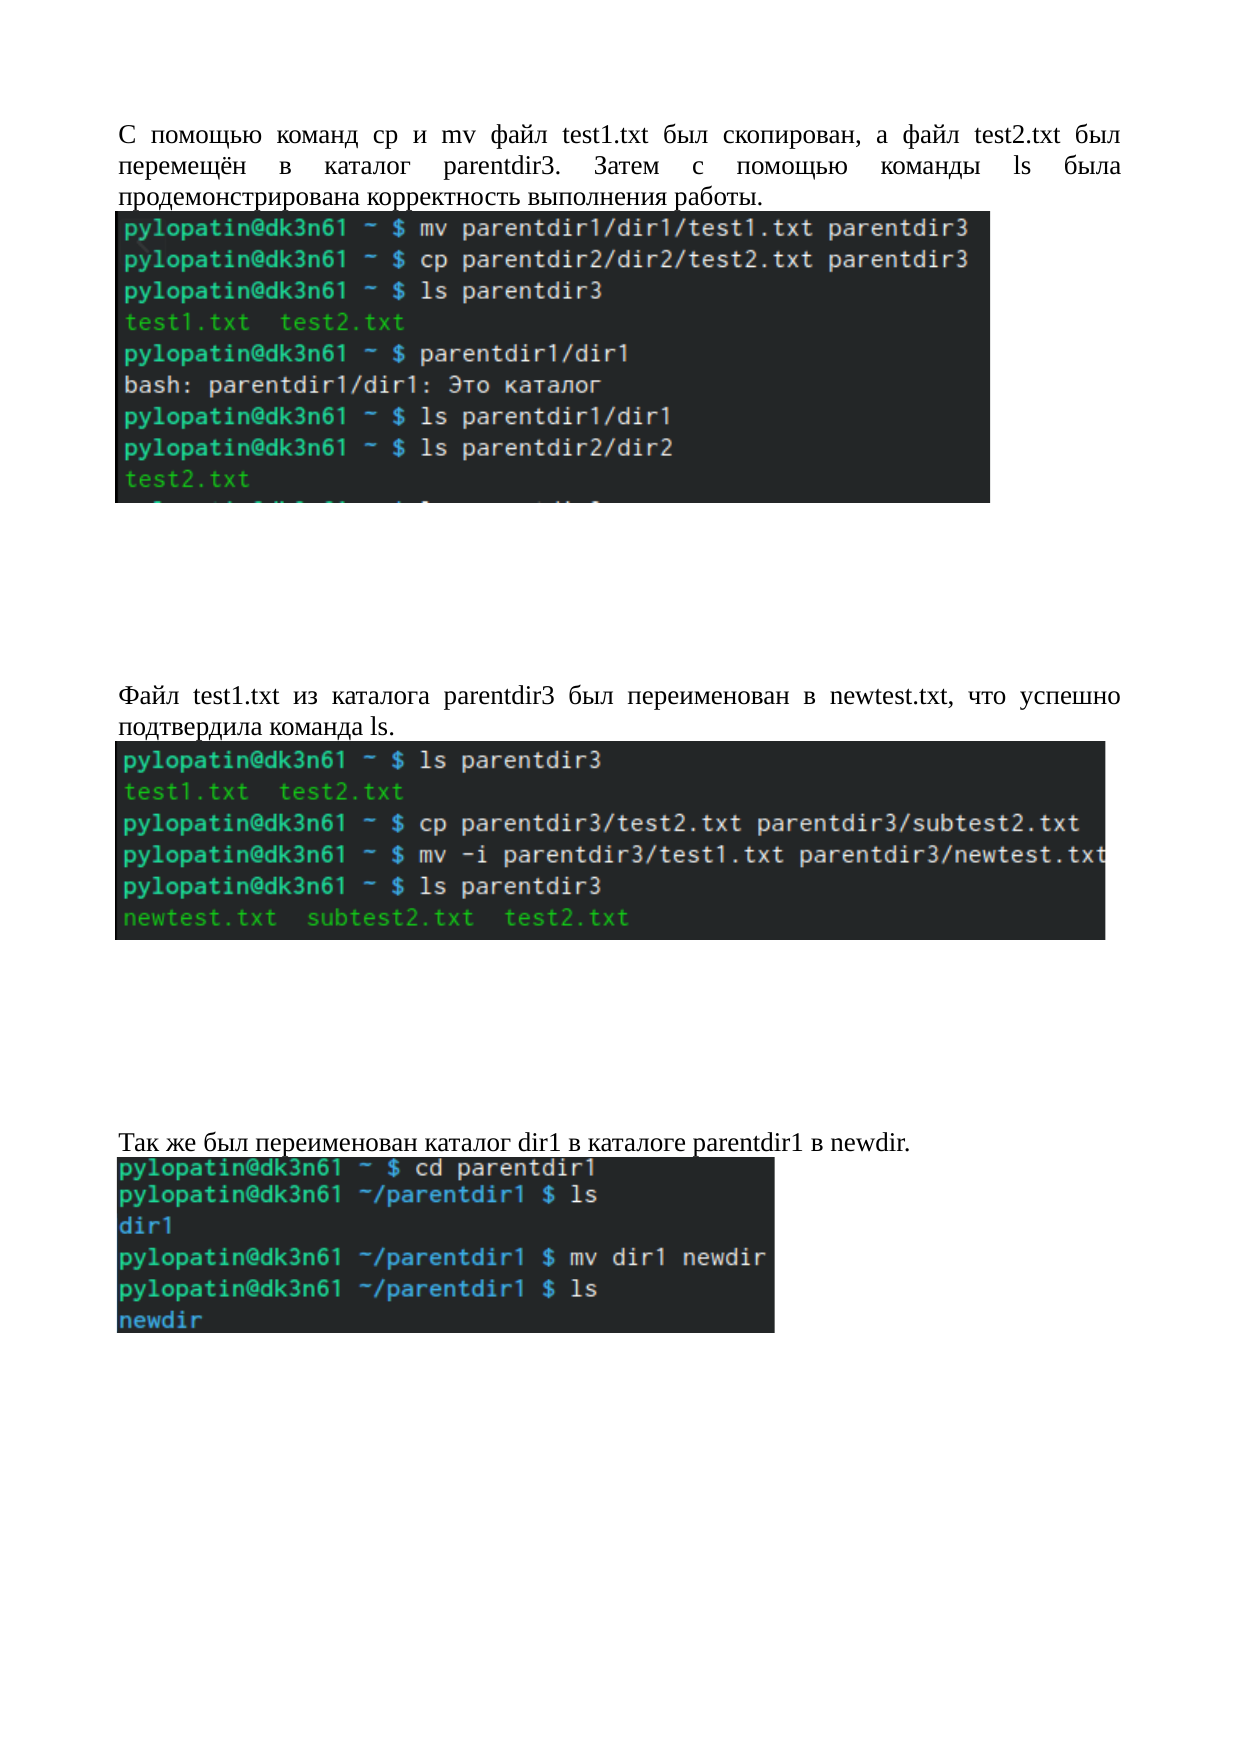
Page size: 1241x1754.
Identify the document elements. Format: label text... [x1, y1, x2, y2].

text Файл test1.txt из каталога parentdir3 был переименован в newtest.txt, что успешно подтвердила команда ls. [118, 679, 1122, 741]
picture [115, 741, 1106, 940]
picture [115, 211, 991, 503]
text Так же был переименован каталог dir1 в каталоге parentdir1 в newdir. [118, 1126, 1122, 1157]
text С помощью команд cp и mv файл test1.txt был скопирован, а файл test2.txt был перемещён в каталог parentdir3. Затем с помощью команды ls была продемонстрирована корректность выполнения работы. [118, 118, 1122, 212]
picture [116, 1157, 775, 1333]
